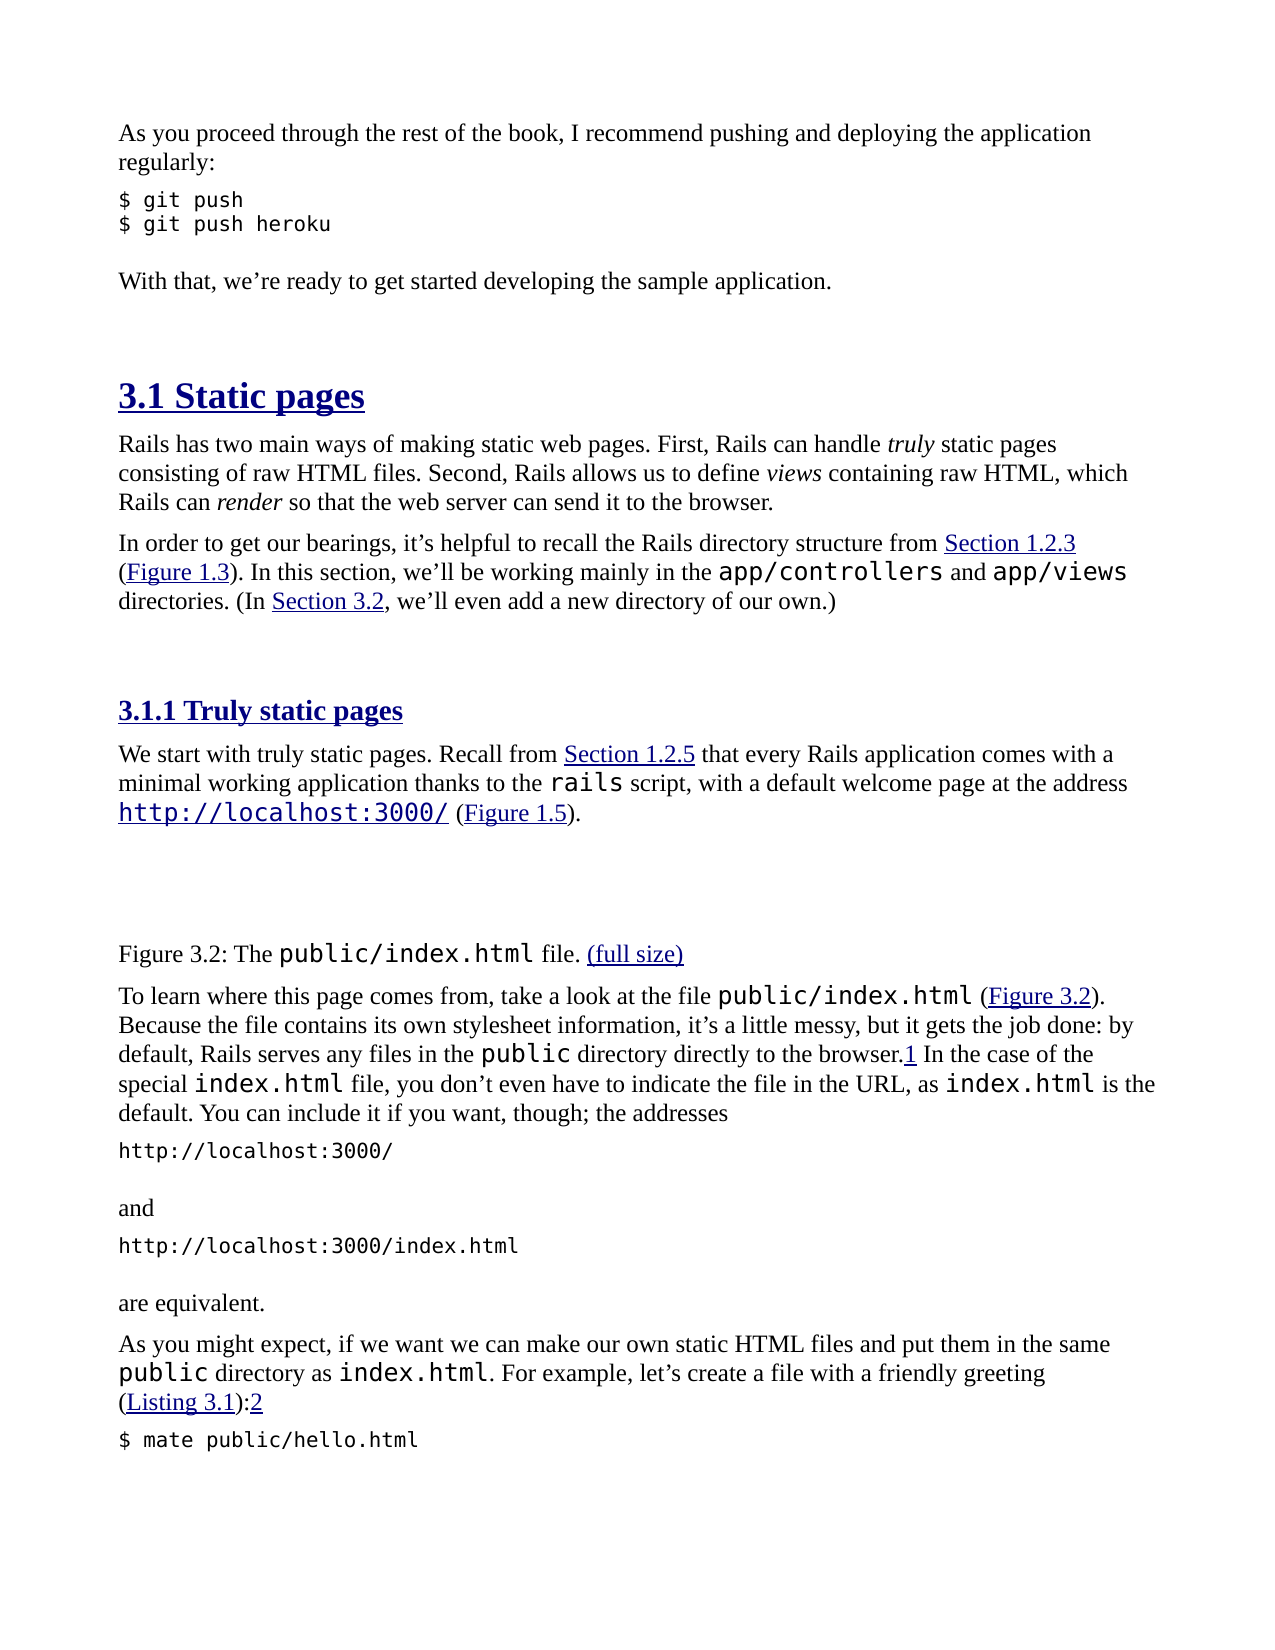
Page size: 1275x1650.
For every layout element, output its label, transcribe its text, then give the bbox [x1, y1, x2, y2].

text $ mate public/hello.html [118, 1428, 1157, 1453]
text We start with truly static pages. Recall from Section 1.2.5 that every Rails application comes with a minimal working application thanks to the rails script, with a default welcome page at the address http://localhost:3000/ (Figure 1.5). [118, 739, 1157, 827]
text As you proceed through the rest of the book, I recommend pushing and deploying the application regularly: [118, 118, 1157, 176]
text http://localhost:3000/ [118, 1139, 1157, 1163]
text In order to get our bearings, it’s helpful to recall the Rails directory structure from Section 1.2.3 (Figure 1.3). In this section, we’ll be working mainly in the app/controllers and app/views directories. (In Section 3.2, we’ll even add a new directory of our own.) [118, 528, 1157, 615]
text With that, we’re ready to get started developing the sample application. [118, 266, 1157, 295]
subtitle 3.1 Static pages [118, 374, 1157, 417]
text http://localhost:3000/index.html [118, 1234, 1157, 1258]
text Rails has two main ways of making static web pages. First, Rails can handle truly static pages consisting of raw HTML files. Second, Rails allows us to define views containing raw HTML, which Rails can render so that the web server can send it to the browser. [118, 429, 1157, 516]
text As you might expect, if we want we can make our own static HTML files and put them in the same public directory as index.html. For example, let’s create a file with a friendly greeting (Listing 3.1):2 [118, 1329, 1157, 1416]
text To learn where this page comes from, take a look at the file public/index.html (Figure 3.2). Because the file contains its own stylesheet information, it’s a little messy, but it gets the job done: by default, Rails serves any files in the public directory directly to the browser.1 In the case of the special index.html file, you don’t even have to indicate the file in the URL, as index.html is the default. You can include it if you want, though; the addresses [118, 981, 1157, 1127]
text are equivalent. [118, 1288, 1157, 1317]
text Figure 3.2: The public/index.html file. (full size) [118, 939, 1157, 969]
text $ git push heroku [118, 212, 1157, 237]
text $ git push [118, 188, 1157, 212]
text and [118, 1193, 1157, 1222]
subtitle 3.1.1 Truly static pages [118, 693, 1157, 727]
